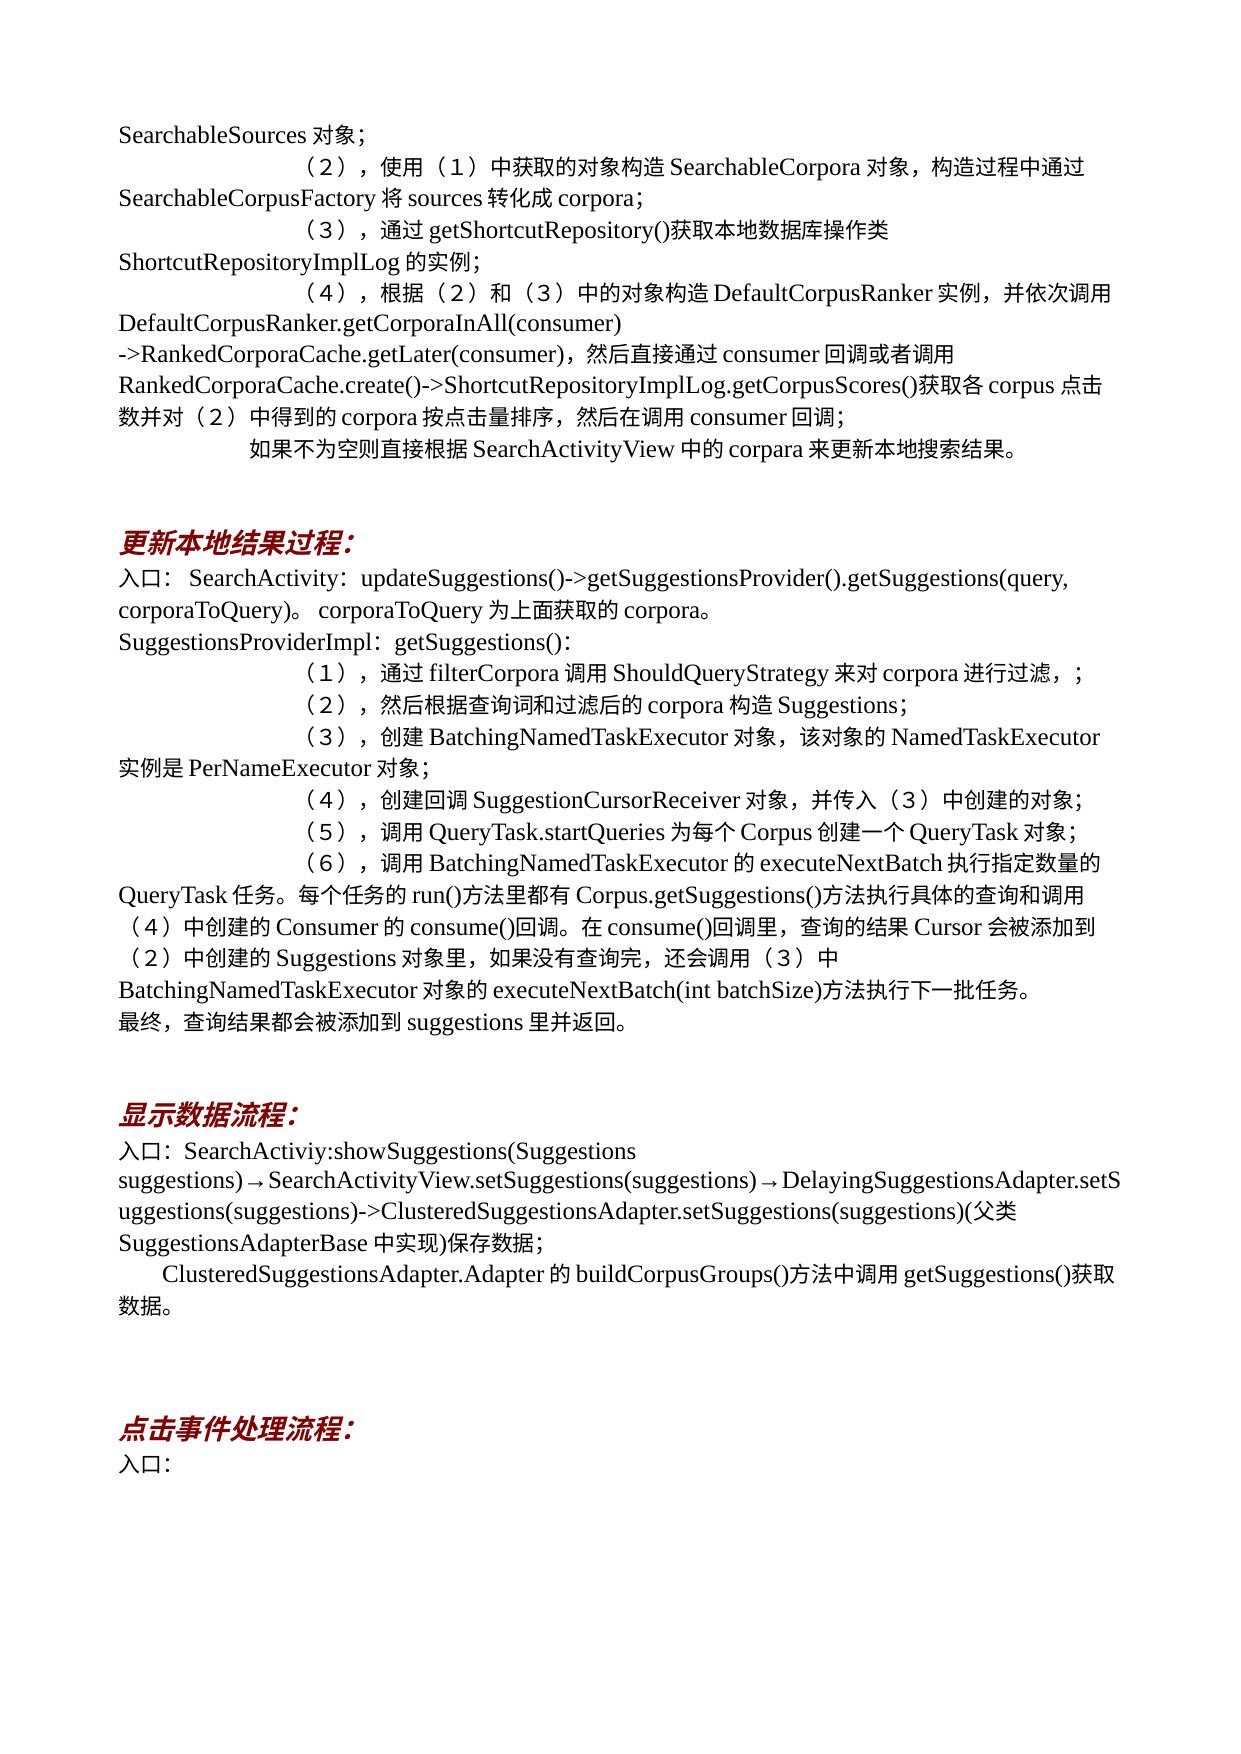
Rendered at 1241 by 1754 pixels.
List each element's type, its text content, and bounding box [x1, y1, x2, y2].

text （４），创建回调SuggestionCursorReceiver对象，并传入（３）中创建的对象； [118, 783, 1122, 814]
text （１），通过filterCorpora调用ShouldQueryStrategy来对corpora进行过滤，； （２），然后根据查询词和过滤后的corpora构造Suggestions； [118, 656, 1122, 719]
text SuggestionsProviderImpl：getSuggestions()： [118, 624, 1122, 656]
text DefaultCorpusRanker.getCorporaInAll(consumer) [118, 308, 1122, 337]
text 最终，查询结果都会被添加到suggestions里并返回。 [118, 1004, 1122, 1036]
text （３），通过getShortcutRepository()获取本地数据库操作类ShortcutRepositoryImplLog的实例； [118, 213, 1122, 276]
text （３），创建BatchingNamedTaskExecutor对象，该对象的NamedTaskExecutor实例是PerNameExecutor对象； [118, 719, 1122, 783]
text 入口： SearchActivity：updateSuggestions()->getSuggestionsProvider().getSuggestions(query, corporaToQuery)。 corporaToQuery为上面获取的corpora。 [118, 561, 1122, 624]
text 显示数据流程： [118, 1094, 1122, 1134]
text 如果不为空则直接根据SearchActivityView中的corpara来更新本地搜索结果。 [118, 432, 1122, 463]
text ->RankedCorporaCache.getLater(consumer)，然后直接通过consumer回调或者调用RankedCorporaCache.create()->ShortcutRepositoryImplLog.getCorpusScores()获取各corpus点击数并对（２）中得到的corpora按点击量排序，然后在调用consumer回调； [118, 337, 1122, 432]
text ClusteredSuggestionsAdapter.Adapter的buildCorpusGroups()方法中调用getSuggestions()获取数据。 [118, 1257, 1122, 1321]
text 点击事件处理流程： [118, 1407, 1122, 1447]
text SearchableSources对象； [118, 118, 1122, 150]
text （６），调用BatchingNamedTaskExecutor的executeNextBatch执行指定数量的QueryTask任务。每个任务的run()方法里都有Corpus.getSuggestions()方法执行具体的查询和调用（４）中创建的Consumer的consume()回调。在consume()回调里，查询的结果Cursor会被添加到（２）中创建的Suggestions对象里，如果没有查询完，还会调用（３）中BatchingNamedTaskExecutor对象的executeNextBatch(int batchSize)方法执行下一批任务。 [118, 846, 1122, 1004]
text 入口： [118, 1447, 1122, 1479]
text 入口：SearchActiviy:showSuggestions(Suggestions suggestions)→SearchActivityView.setSuggestions(suggestions)→DelayingSuggestionsAdapter.setSuggestions(suggestions)->ClusteredSuggestionsAdapter.setSuggestions(suggestions)(父类SuggestionsAdapterBase中实现)保存数据； [118, 1134, 1122, 1257]
text （５），调用QueryTask.startQueries为每个Corpus创建一个QueryTask对象； [118, 814, 1122, 846]
text （４），根据（２）和（３）中的对象构造DefaultCorpusRanker实例，并依次调用 [118, 276, 1122, 308]
text （２），使用（１）中获取的对象构造SearchableCorpora对象，构造过程中通过SearchableCorpusFactory将sources转化成corpora； [118, 150, 1122, 213]
text 更新本地结果过程： [118, 521, 1122, 561]
